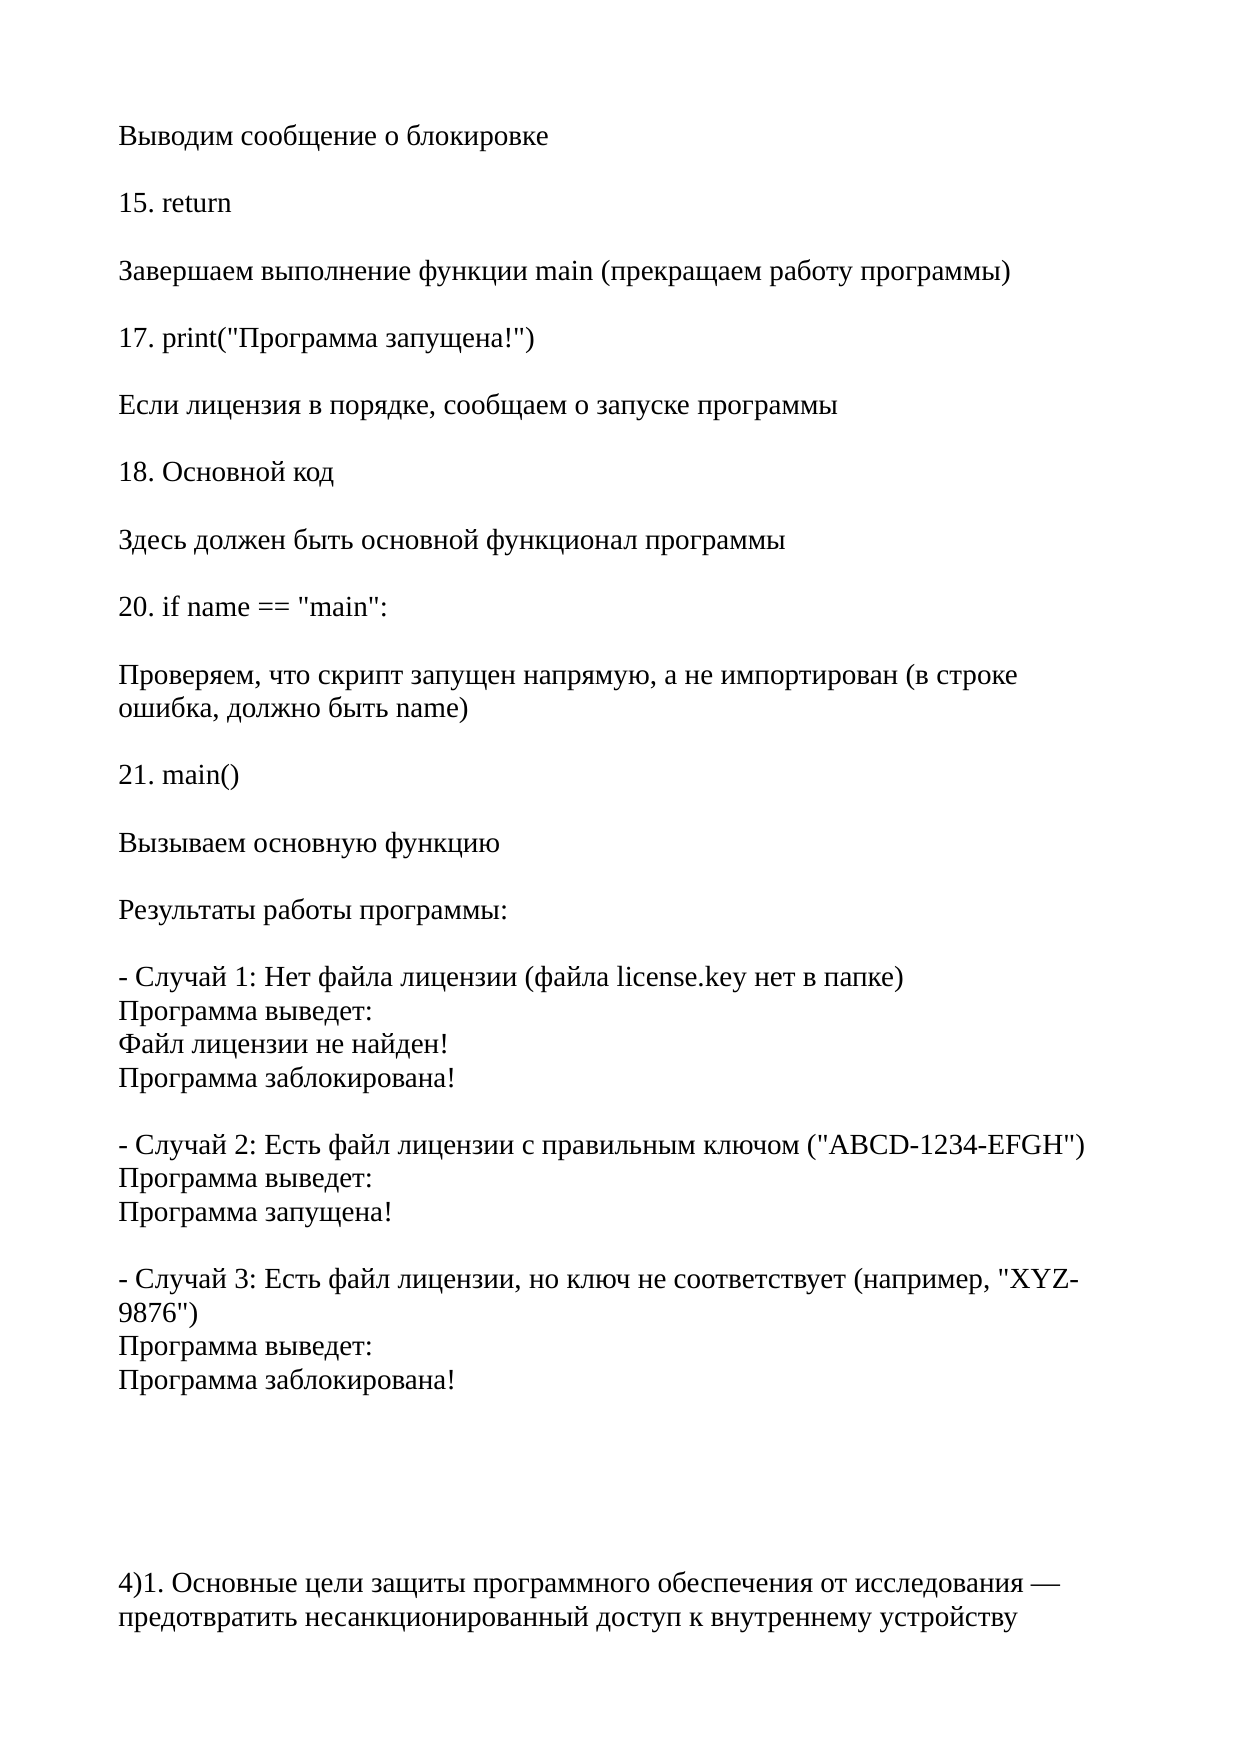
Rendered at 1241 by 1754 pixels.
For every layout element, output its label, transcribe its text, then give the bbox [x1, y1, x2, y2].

text Если лицензия в порядке, сообщаем о запуске программы 18. Основной код [118, 387, 1122, 488]
text Вызываем основную функцию Результаты работы программы: - Случай 1: Нет файла лицензии (файла license.key нет в папке) Программа выведет: Файл лицензии не найден! Программа заблокирована! - Случай 2: Есть файл лицензии с правильным ключом ("ABCD-1234-EFGH") Программа выведет: Программа запущена! - Случай 3: Есть файл лицензии, но ключ не соответствует (например, "XYZ-9876") Программа выведет: Программа заблокирована! [118, 825, 1122, 1395]
text Завершаем выполнение функции main (прекращаем работу программы) 17. print("Программа запущена!") [118, 253, 1122, 353]
text Здесь должен быть основной функционал программы 20. if name == "main": [118, 522, 1122, 623]
text Выводим сообщение о блокировке 15. return [118, 118, 1122, 219]
text Проверяем, что скрипт запущен напрямую, а не импортирован (в строке ошибка, должно быть name) 21. main() [118, 657, 1122, 791]
text 4)1. Основные цели защиты программного обеспечения от исследования — предотвратить несанкционированный доступ к внутреннему устройству [118, 1566, 1122, 1633]
